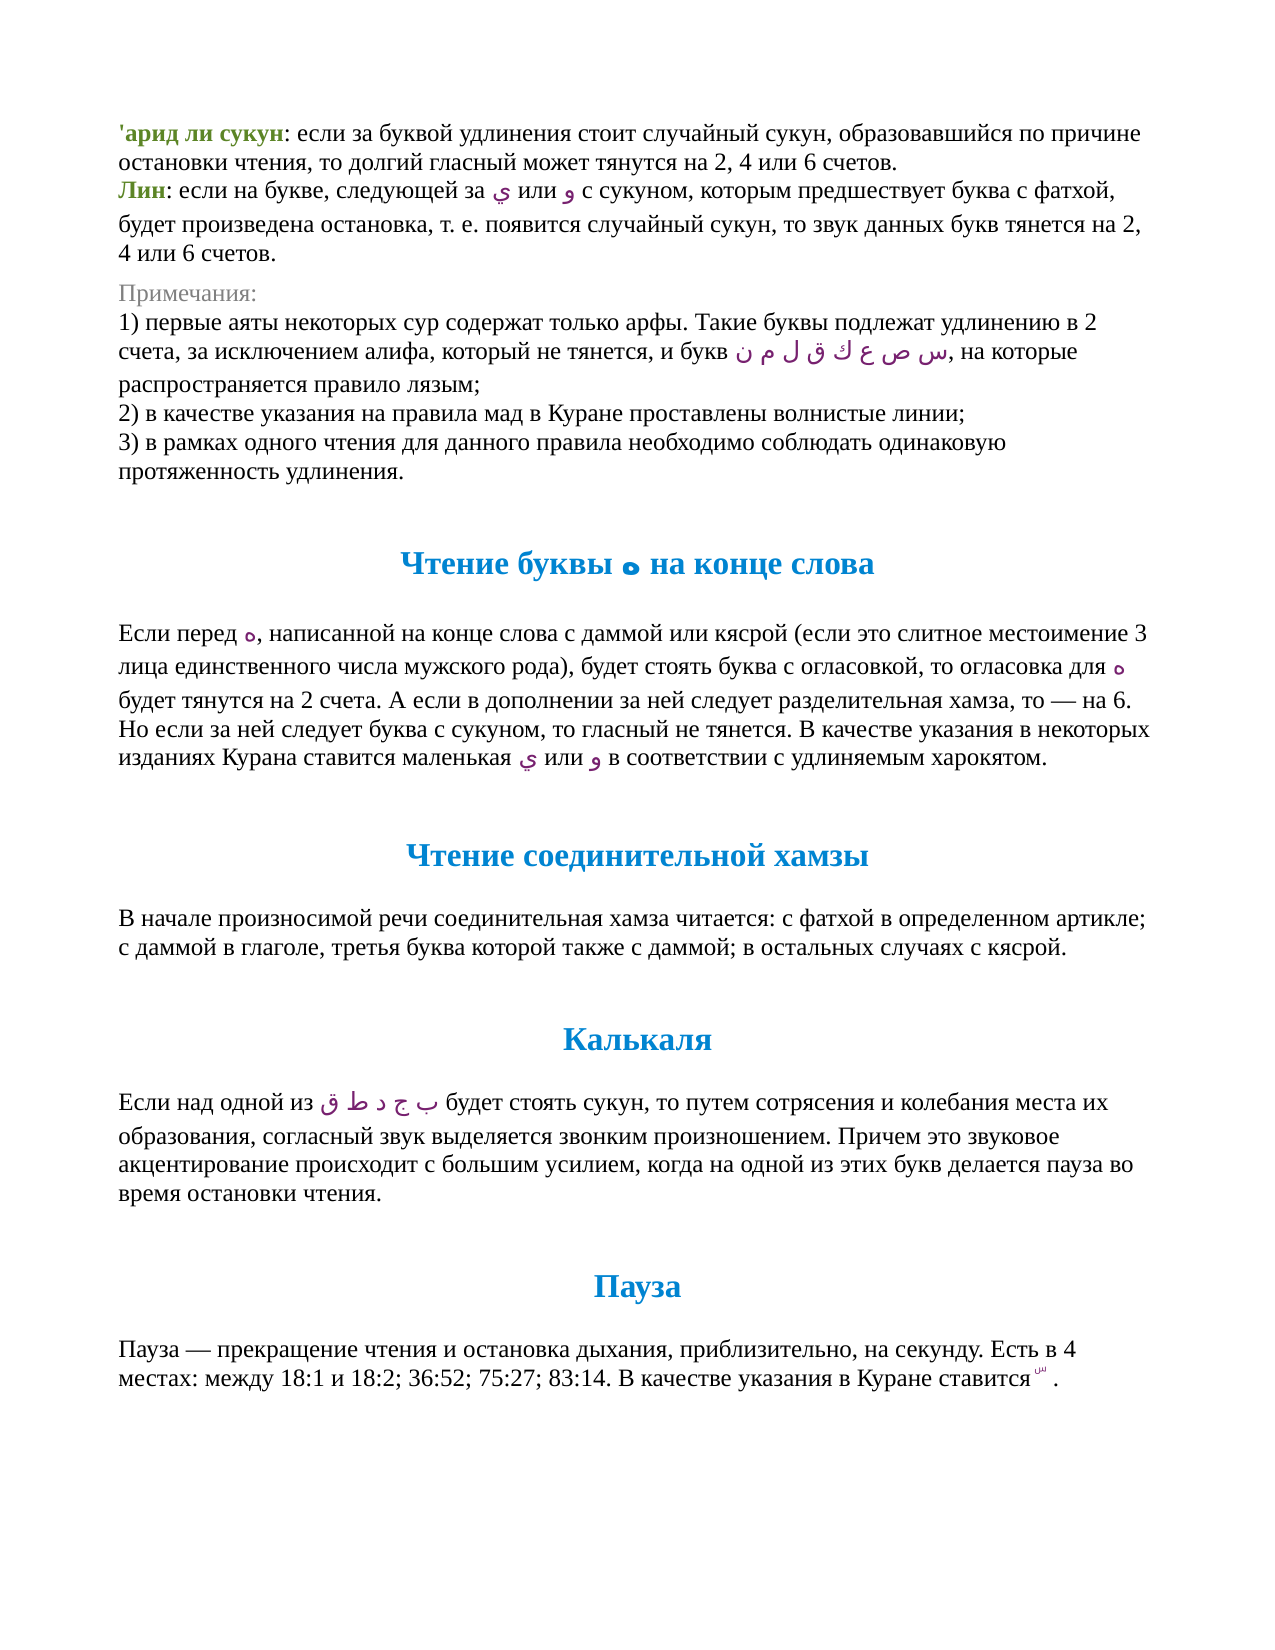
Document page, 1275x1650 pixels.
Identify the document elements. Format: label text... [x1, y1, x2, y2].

text Если перед ه, написанной на конце слова с даммой или кясрой (если это слитное местоимение 3 лица единственного числа мужского рода), будет стоять буква с огласовкой, то огласовка для ه будет тянутся на 2 счета. А если в дополнении за ней следует разделительная хамза, то — на 6. Но если за ней следует буква с сукуном, то гласный не тянется. В качестве указания в некоторых изданиях Курана ставится маленькая ي или و в соответствии с удлиняемым харокятом. [118, 618, 1157, 776]
subtitle Калькаля [118, 1019, 1157, 1058]
text Пауза — прекращение чтения и остановка дыхания, приблизительно, на секунду. Есть в 4 местах: между 18:1 и 18:2; 36:52; 75:27; 83:14. В качестве указания в Куране ставится ۜ . [118, 1334, 1157, 1396]
text В начале произносимой речи соединительная хамза читается: с фатхой в определенном артикле; с даммой в глаголе, третья буква которой также с даммой; в остальных случаях с кясрой. [118, 903, 1157, 960]
text Если над одной из ب ج د ط ق будет стоять сукун, то путем сотрясения и колебания места их образования, согласный звук выделяется звонким произношением. Причем это звуковое акцентирование происходит с большим усилием, когда на одной из этих букв делается пауза во время остановки чтения. [118, 1087, 1157, 1207]
text 3) в рамках одного чтения для данного правила необходимо соблюдать одинаковую протяженность удлинения. [118, 427, 1157, 484]
subtitle Чтение соединительной хамзы [118, 835, 1157, 873]
subtitle Пауза [118, 1266, 1157, 1304]
subtitle Чтение буквы ه на конце слова [118, 543, 1157, 588]
text 1) первые аяты некоторых сур содержат только арфы. Такие буквы подлежат удлинению в 2 счета, за исключением алифа, который не тянется, и букв س ص ع ك ق ل م ن, на которые распространяется правило лязым; [118, 307, 1157, 398]
text Лин: если на букве, следующей за ي или و с сукуном, которым предшествует буква с фатхой, будет произведена остановка, т. е. появится случайный сукун, то звук данных букв тянется на 2, 4 или 6 счетов. [118, 176, 1157, 267]
text Примечания: [118, 278, 1157, 307]
text 'арид ли сукун: если за буквой удлинения стоит случайный сукун, образовавшийся по причине остановки чтения, то долгий гласный может тянутся на 2, 4 или 6 счетов. [118, 118, 1157, 176]
text 2) в качестве указания на правила мад в Куране проставлены волнистые линии; [118, 398, 1157, 427]
